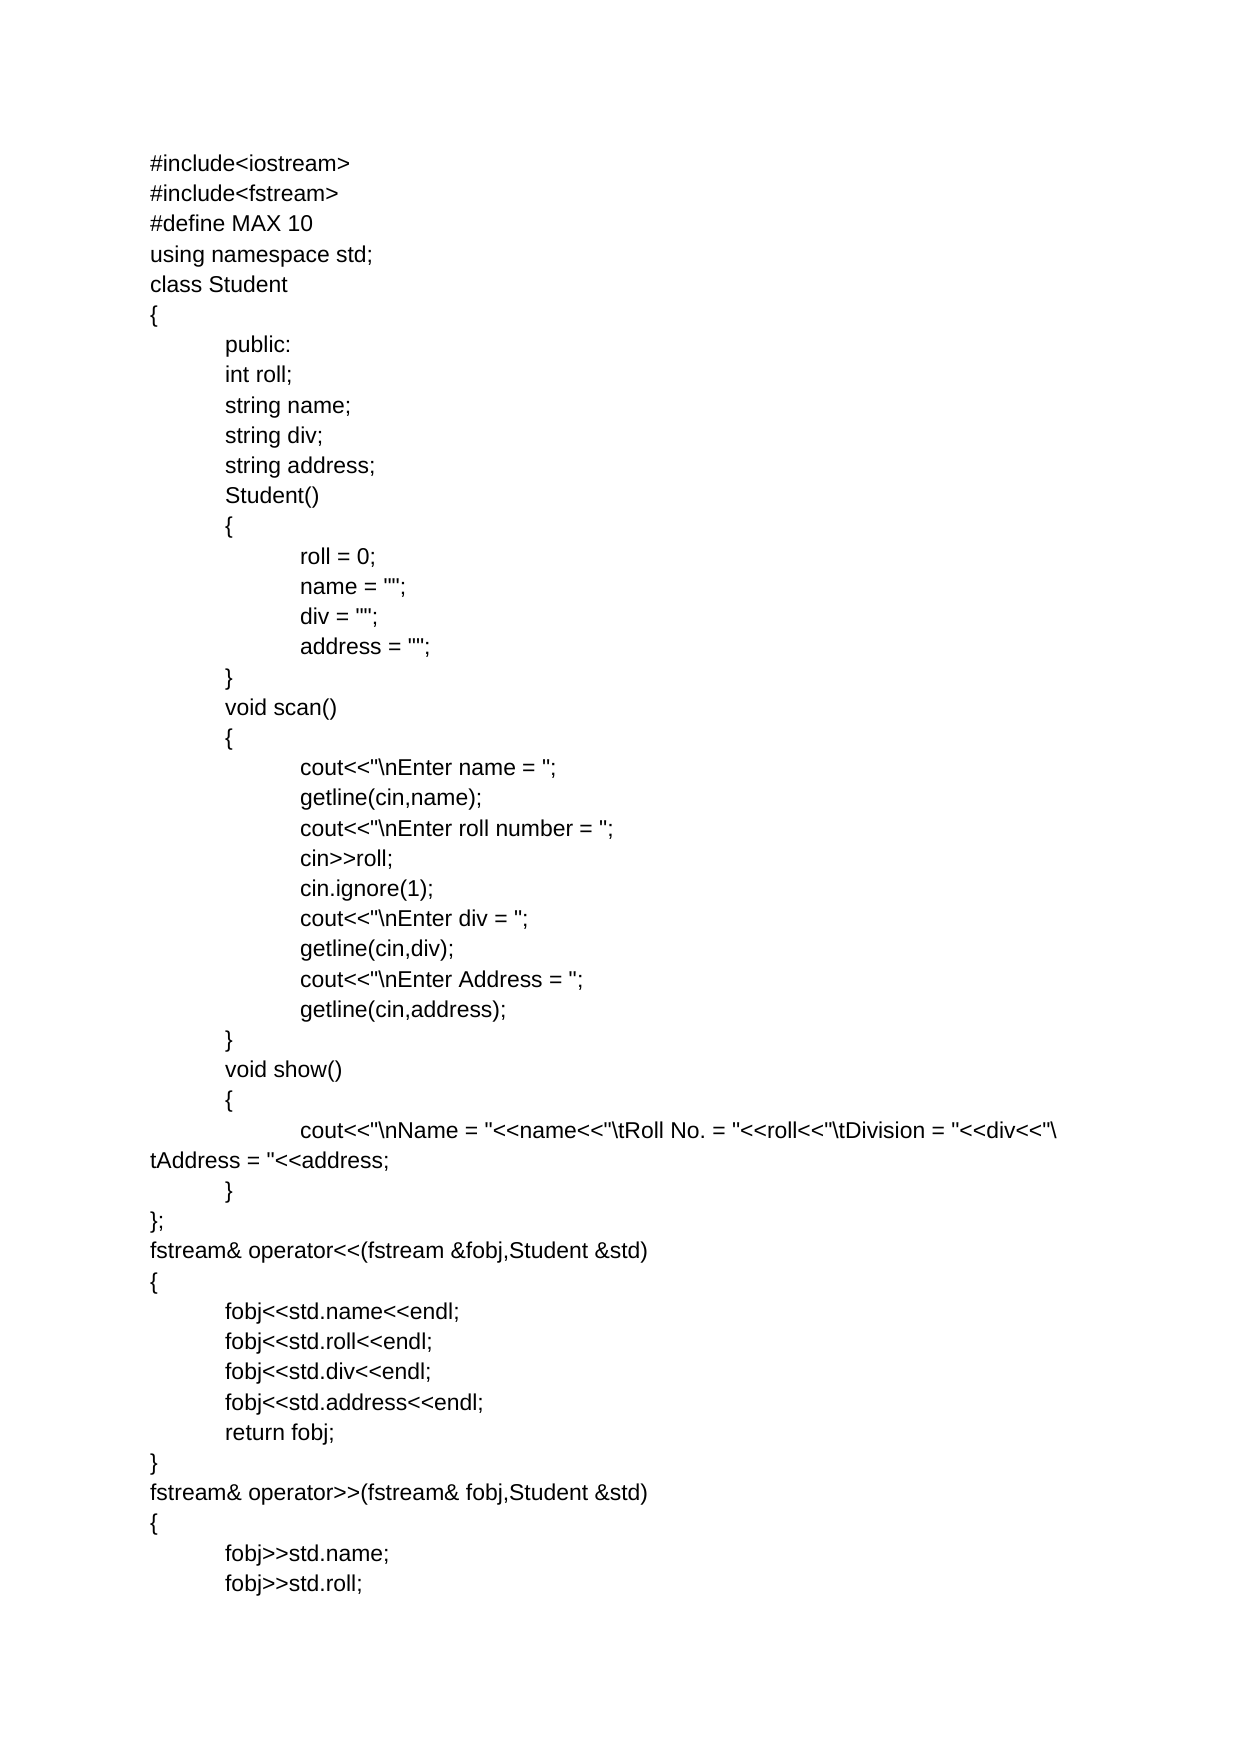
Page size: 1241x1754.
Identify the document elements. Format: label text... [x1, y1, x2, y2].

text getline(cin,name); [150, 784, 1090, 811]
text } [150, 663, 1090, 690]
text return fobj; [150, 1419, 1090, 1445]
text div = ""; [150, 603, 1090, 629]
text fstream& operator<<(fstream &fobj,Student &std) [150, 1237, 1090, 1264]
text fobj>>std.name; [150, 1539, 1090, 1566]
text fobj<<std.address<<endl; [150, 1388, 1090, 1415]
text getline(cin,div); [150, 935, 1090, 962]
text { [150, 1268, 1090, 1294]
text }; [150, 1207, 1090, 1234]
text int roll; [150, 361, 1090, 388]
text cout<<"\nName = "<<name<<"\tRoll No. = "<<roll<<"\tDivision = "<<div<<"\tAddress = "<<address; [150, 1117, 1090, 1173]
text class Student [150, 271, 1090, 297]
text } [150, 1449, 1090, 1475]
text cout<<"\nEnter name = "; [150, 754, 1090, 781]
text #include<iostream> [150, 150, 1090, 176]
text cin>>roll; [150, 845, 1090, 871]
text string address; [150, 452, 1090, 478]
text fobj<<std.div<<endl; [150, 1358, 1090, 1385]
text string div; [150, 422, 1090, 448]
text #include<fstream> [150, 180, 1090, 207]
text Student() [150, 482, 1090, 509]
text using namespace std; [150, 241, 1090, 267]
text fobj>>std.roll; [150, 1570, 1090, 1596]
text #define MAX 10 [150, 210, 1090, 237]
text } [150, 1026, 1090, 1052]
text { [150, 512, 1090, 539]
text address = ""; [150, 633, 1090, 660]
text void scan() [150, 694, 1090, 720]
text fobj<<std.name<<endl; [150, 1298, 1090, 1324]
text roll = 0; [150, 543, 1090, 569]
text fstream& operator>>(fstream& fobj,Student &std) [150, 1479, 1090, 1506]
text { [150, 1086, 1090, 1113]
text { [150, 1509, 1090, 1536]
text { [150, 301, 1090, 327]
text } [150, 1177, 1090, 1203]
text cin.ignore(1); [150, 875, 1090, 901]
text getline(cin,address); [150, 996, 1090, 1022]
text fobj<<std.roll<<endl; [150, 1328, 1090, 1354]
text cout<<"\nEnter div = "; [150, 905, 1090, 932]
text { [150, 724, 1090, 750]
text cout<<"\nEnter roll number = "; [150, 814, 1090, 841]
text cout<<"\nEnter Address = "; [150, 966, 1090, 992]
text name = ""; [150, 573, 1090, 599]
text public: [150, 331, 1090, 358]
text string name; [150, 392, 1090, 418]
text void show() [150, 1056, 1090, 1083]
